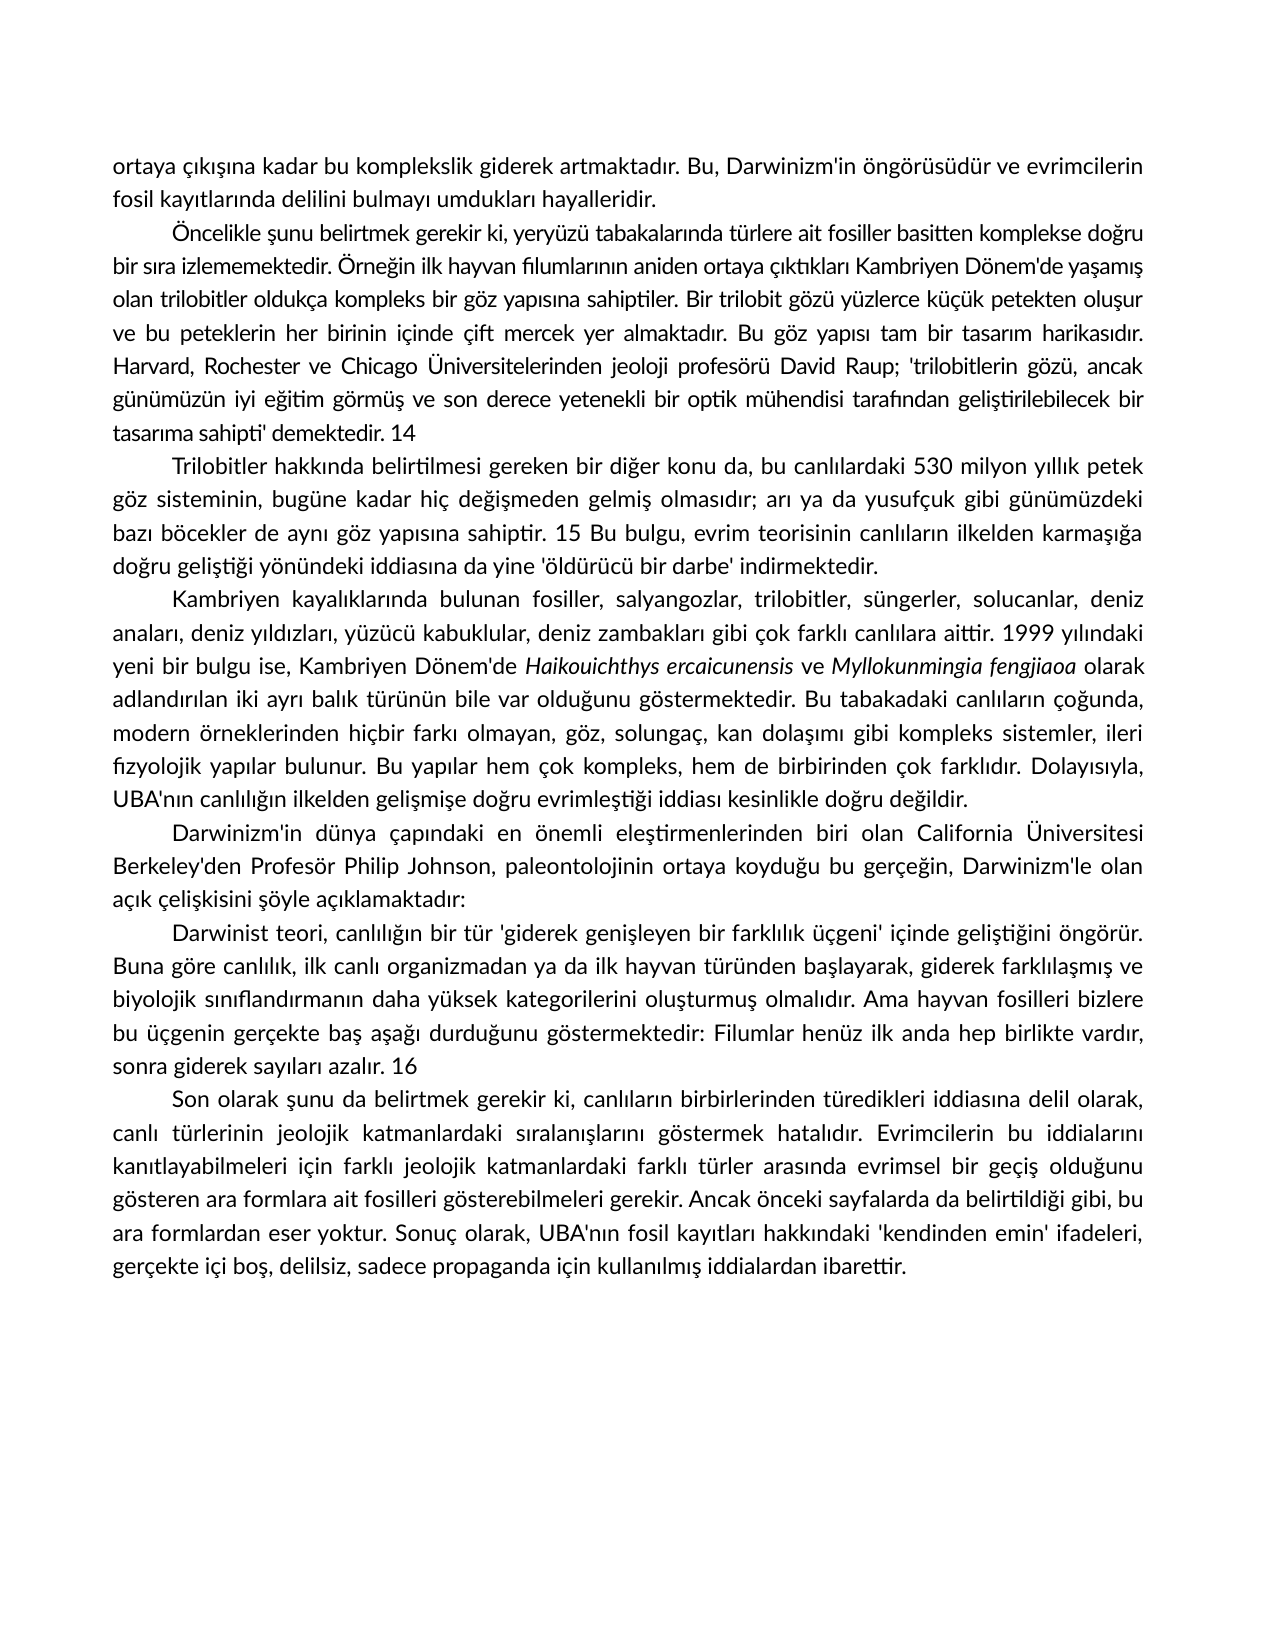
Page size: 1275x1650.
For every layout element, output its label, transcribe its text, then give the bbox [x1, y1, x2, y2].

text Öncelikle şunu belirtmek gerekir ki, yeryüzü tabakalarında türlere ait fosiller basitten komplekse doğru bir sıra izlememektedir. Örneğin ilk hayvan filumlarının aniden ortaya çıktıkları Kambriyen Dönem'de yaşamış olan trilobitler oldukça kompleks bir göz yapısına sahiptiler. Bir trilobit gözü yüzlerce küçük petekten oluşur ve bu peteklerin her birinin içinde çift mercek yer almaktadır. Bu göz yapısı tam bir tasarım harikasıdır. Harvard, Rochester ve Chicago Üniversitelerinden jeoloji profesörü David Raup; 'trilobitlerin gözü, ancak günümüzün iyi eğitim görmüş ve son derece yetenekli bir optik mühendisi tarafından geliştirilebilecek bir tasarıma sahipti' demektedir. 14 [112, 214, 1145, 448]
text Darwinizm'in dünya çapındaki en önemli eleştirmenlerinden biri olan California Üniversitesi Berkeley'den Profesör Philip Johnson, paleontolojinin ortaya koyduğu bu gerçeğin, Darwinizm'le olan açık çelişkisini şöyle açıklamaktadır: [112, 814, 1145, 914]
text Darwinist teori, canlılığın bir tür 'giderek genişleyen bir farklılık üçgeni' içinde geliştiğini öngörür. Buna göre canlılık, ilk canlı organizmadan ya da ilk hayvan türünden başlayarak, giderek farklılaşmış ve biyolojik sınıflandırmanın daha yüksek kategorilerini oluşturmuş olmalıdır. Ama hayvan fosilleri bizlere bu üçgenin gerçekte baş aşağı durduğunu göstermektedir: Filumlar henüz ilk anda hep birlikte vardır, sonra giderek sayıları azalır. 16 [112, 914, 1145, 1081]
text Son olarak şunu da belirtmek gerekir ki, canlıların birbirlerinden türedikleri iddiasına delil olarak, canlı türlerinin jeolojik katmanlardaki sıralanışlarını göstermek hatalıdır. Evrimcilerin bu iddialarını kanıtlayabilmeleri için farklı jeolojik katmanlardaki farklı türler arasında evrimsel bir geçiş olduğunu gösteren ara formlara ait fosilleri gösterebilmeleri gerekir. Ancak önceki sayfalarda da belirtildiği gibi, bu ara formlardan eser yoktur. Sonuç olarak, UBA'nın fosil kayıtları hakkındaki 'kendinden emin' ifadeleri, gerçekte içi boş, delilsiz, sadece propaganda için kullanılmış iddialardan ibarettir. [112, 1081, 1145, 1281]
text ortaya çıkışına kadar bu komplekslik giderek artmaktadır. Bu, Darwinizm'in öngörüsüdür ve evrimcilerin fosil kayıtlarında delilini bulmayı umdukları hayalleridir. [112, 148, 1145, 214]
text Trilobitler hakkında belirtilmesi gereken bir diğer konu da, bu canlılardaki 530 milyon yıllık petek göz sisteminin, bugüne kadar hiç değişmeden gelmiş olmasıdır; arı ya da yusufçuk gibi günümüzdeki bazı böcekler de aynı göz yapısına sahiptir. 15 Bu bulgu, evrim teorisinin canlıların ilkelden karmaşığa doğru geliştiği yönündeki iddiasına da yine 'öldürücü bir darbe' indirmektedir. [112, 448, 1145, 581]
text Kambriyen kayalıklarında bulunan fosiller, salyangozlar, trilobitler, süngerler, solucanlar, deniz anaları, deniz yıldızları, yüzücü kabuklular, deniz zambakları gibi çok farklı canlılara aittir. 1999 yılındaki yeni bir bulgu ise, Kambriyen Dönem'de Haikouichthys ercaicunensis ve Myllokunmingia fengjiaoa olarak adlandırılan iki ayrı balık türünün bile var olduğunu göstermektedir. Bu tabakadaki canlıların çoğunda, modern örneklerinden hiçbir farkı olmayan, göz, solungaç, kan dolaşımı gibi kompleks sistemler, ileri fizyolojik yapılar bulunur. Bu yapılar hem çok kompleks, hem de birbirinden çok farklıdır. Dolayısıyla, UBA'nın canlılığın ilkelden gelişmişe doğru evrimleştiği iddiası kesinlikle doğru değildir. [112, 581, 1145, 814]
